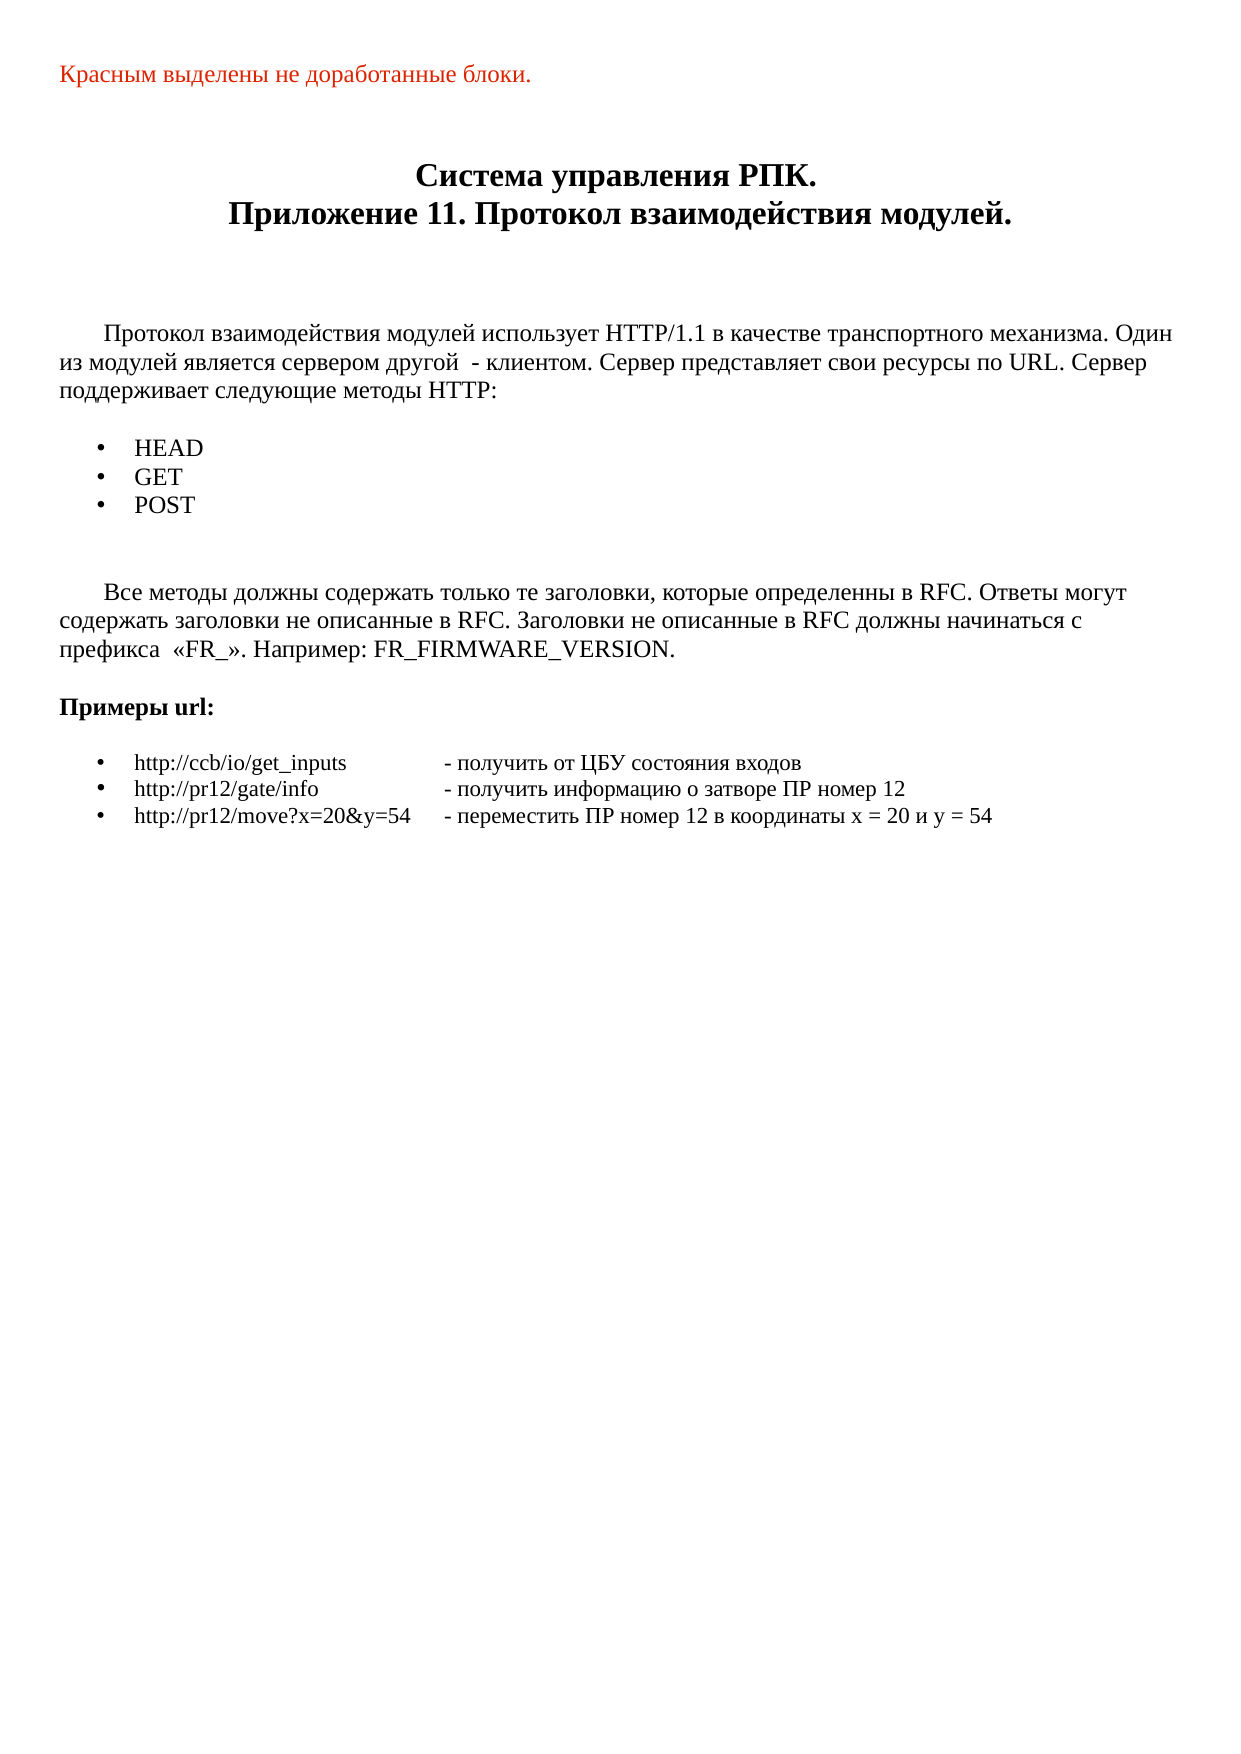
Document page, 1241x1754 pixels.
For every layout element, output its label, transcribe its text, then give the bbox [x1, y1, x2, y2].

text Красным выделены не доработанные блоки. [59, 59, 1181, 88]
list HEAD [97, 433, 1181, 462]
text Примеры url: [59, 692, 1181, 720]
text Система управления РПК. [59, 155, 1181, 193]
list POST [97, 490, 1181, 519]
text Приложение 11. Протокол взаимодействия модулей. [59, 193, 1181, 232]
text Все методы должны содержать только те заголовки, которые определенны в RFC. Ответы могут содержать заголовки не описанные в RFC. Заголовки не описанные в RFC должны начинаться с префикса «FR_». Например: FR_FIRMWARE_VERSION. [59, 577, 1181, 663]
list http://ccb/io/get_inputs - получить от ЦБУ состояния входов [97, 749, 1181, 775]
list http://pr12/gate/info - получить информацию о затворе ПР номер 12 [97, 775, 1181, 802]
text Протокол взаимодействия модулей использует HTTP/1.1 в качестве транспортного механизма. Один из модулей является сервером другой - клиентом. Сервер представляет свои ресурсы по URL. Сервер поддерживает следующие методы HTTP: [59, 318, 1181, 404]
list http://pr12/move?x=20&y=54 - переместить ПР номер 12 в координаты x = 20 и y = 54 [97, 802, 1181, 828]
list GET [97, 462, 1181, 490]
